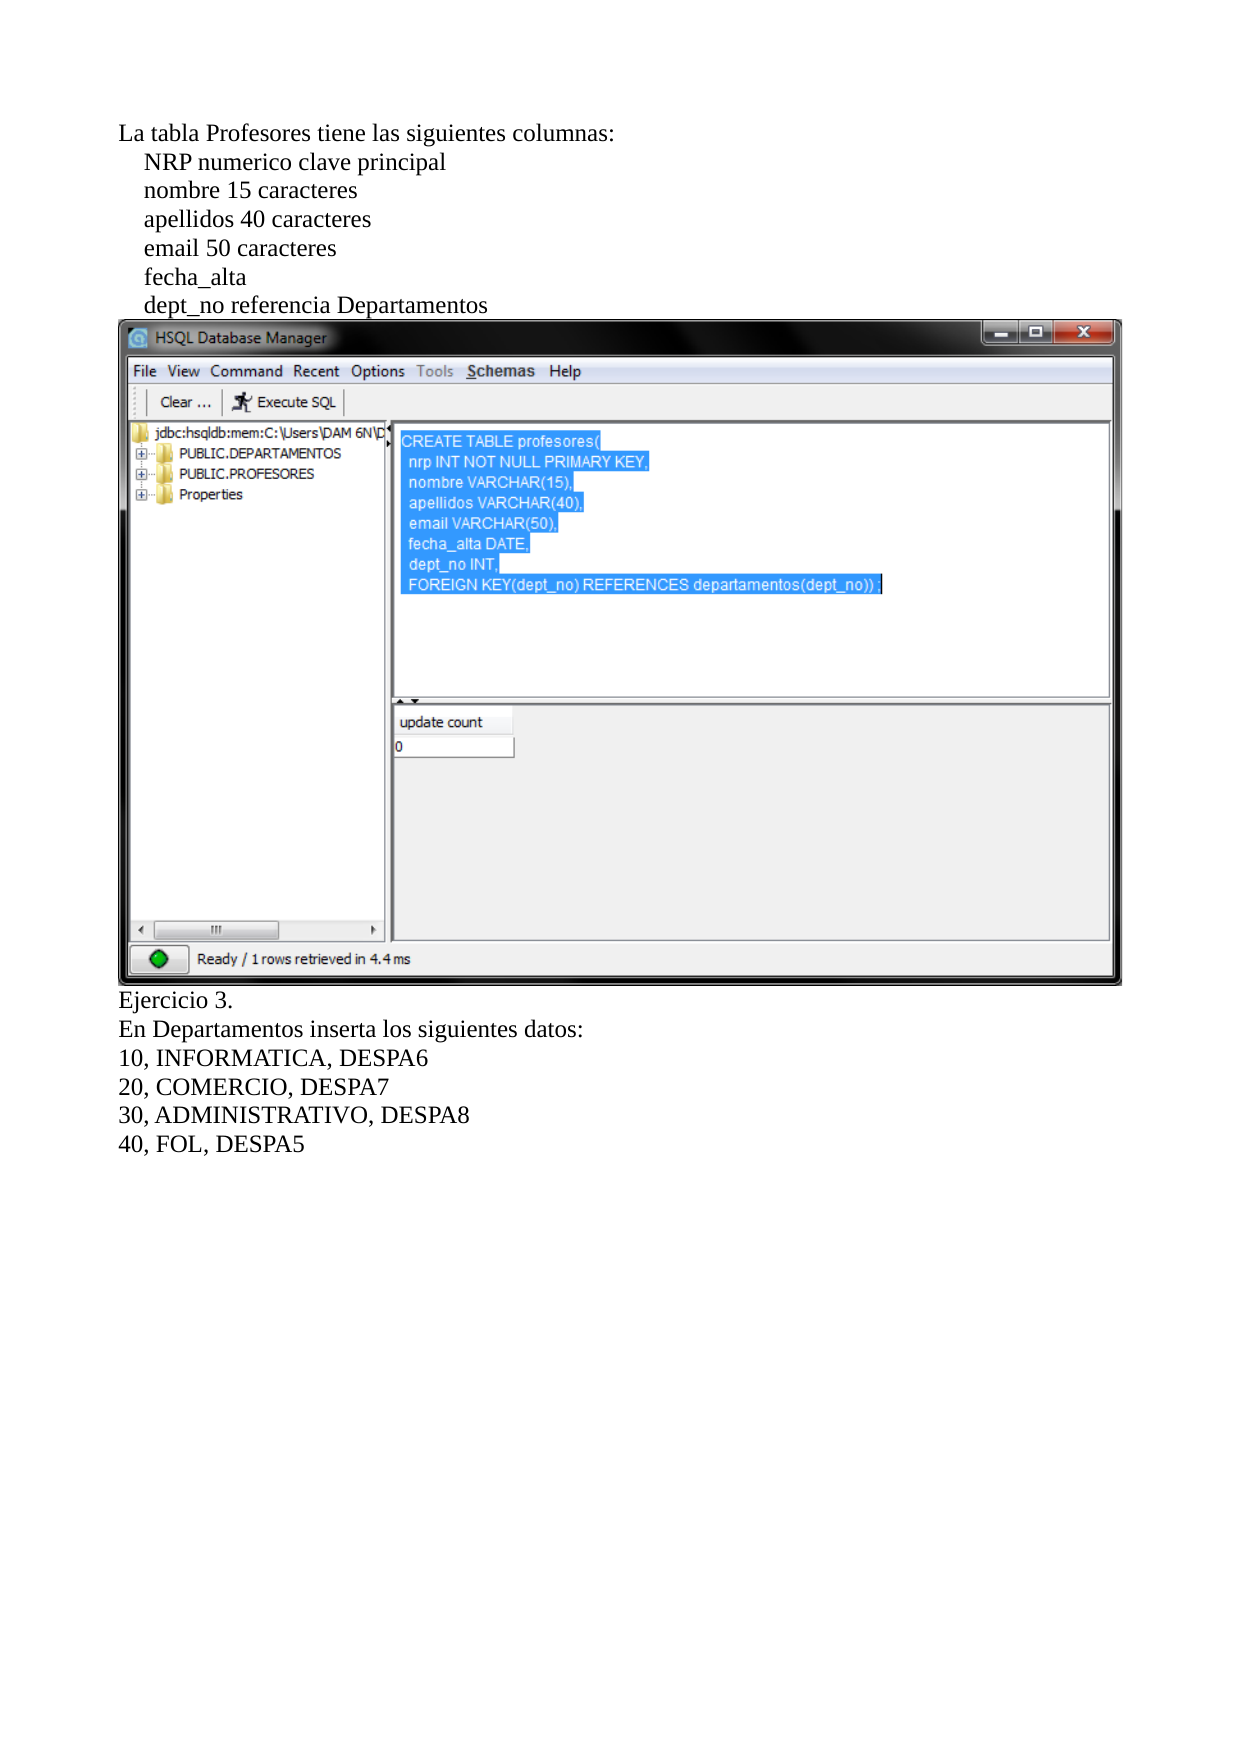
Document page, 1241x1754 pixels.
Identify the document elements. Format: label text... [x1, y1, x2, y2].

text  dept_no referencia Departamentos [118, 291, 1122, 319]
text 30, ADMINISTRATIVO, DESPA8 [118, 1101, 1122, 1129]
text  email 50 caracteres [118, 233, 1122, 262]
text La tabla Profesores tiene las siguientes columnas: [118, 118, 1122, 147]
text 10, INFORMATICA, DESPA6 [118, 1043, 1122, 1072]
text Ejercicio 3. [118, 986, 1122, 1014]
text 20, COMERCIO, DESPA7 [118, 1072, 1122, 1101]
text  nombre 15 caracteres [118, 176, 1122, 204]
text  apellidos 40 caracteres [118, 204, 1122, 233]
text En Departamentos inserta los siguientes datos: [118, 1014, 1122, 1043]
picture [118, 319, 1123, 986]
text  NRP numerico clave principal [118, 147, 1122, 176]
text  fecha_alta [118, 262, 1122, 291]
text 40, FOL, DESPA5 [118, 1129, 1122, 1158]
